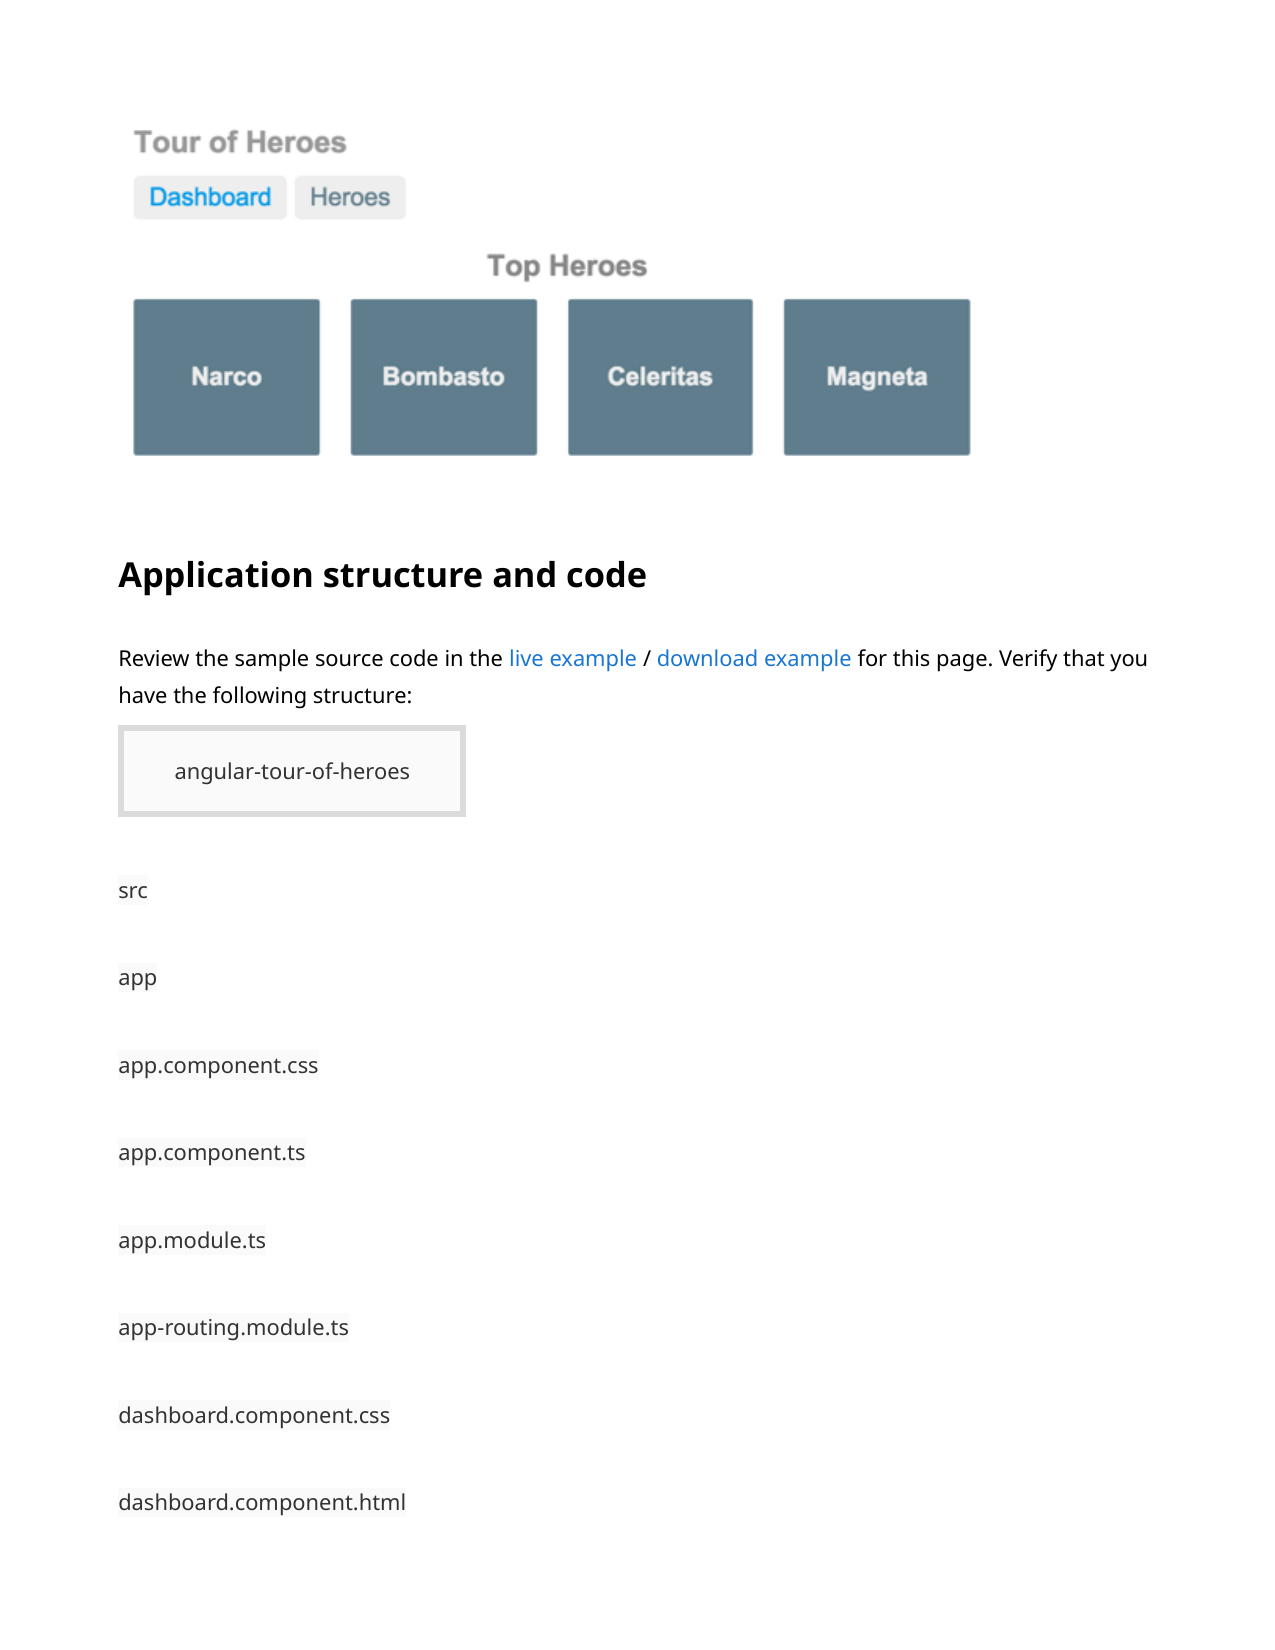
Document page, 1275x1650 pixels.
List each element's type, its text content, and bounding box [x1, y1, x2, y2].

text src [118, 855, 1157, 905]
text app-routing.module.ts [118, 1292, 1157, 1342]
picture [118, 118, 990, 481]
text Review the sample source code in the live example / download example for this page. Verify that you have the following structure: [118, 635, 1157, 710]
text dashboard.component.css [118, 1380, 1157, 1430]
subtitle Application structure and code [118, 551, 1157, 598]
text dashboard.component.html [118, 1467, 1157, 1517]
text app.component.ts [118, 1117, 1157, 1167]
text app.module.ts [118, 1205, 1157, 1255]
text app [118, 942, 1157, 992]
text app.component.css [118, 1030, 1157, 1080]
text angular-tour-of-heroes [124, 731, 460, 811]
text [466, 725, 1157, 817]
